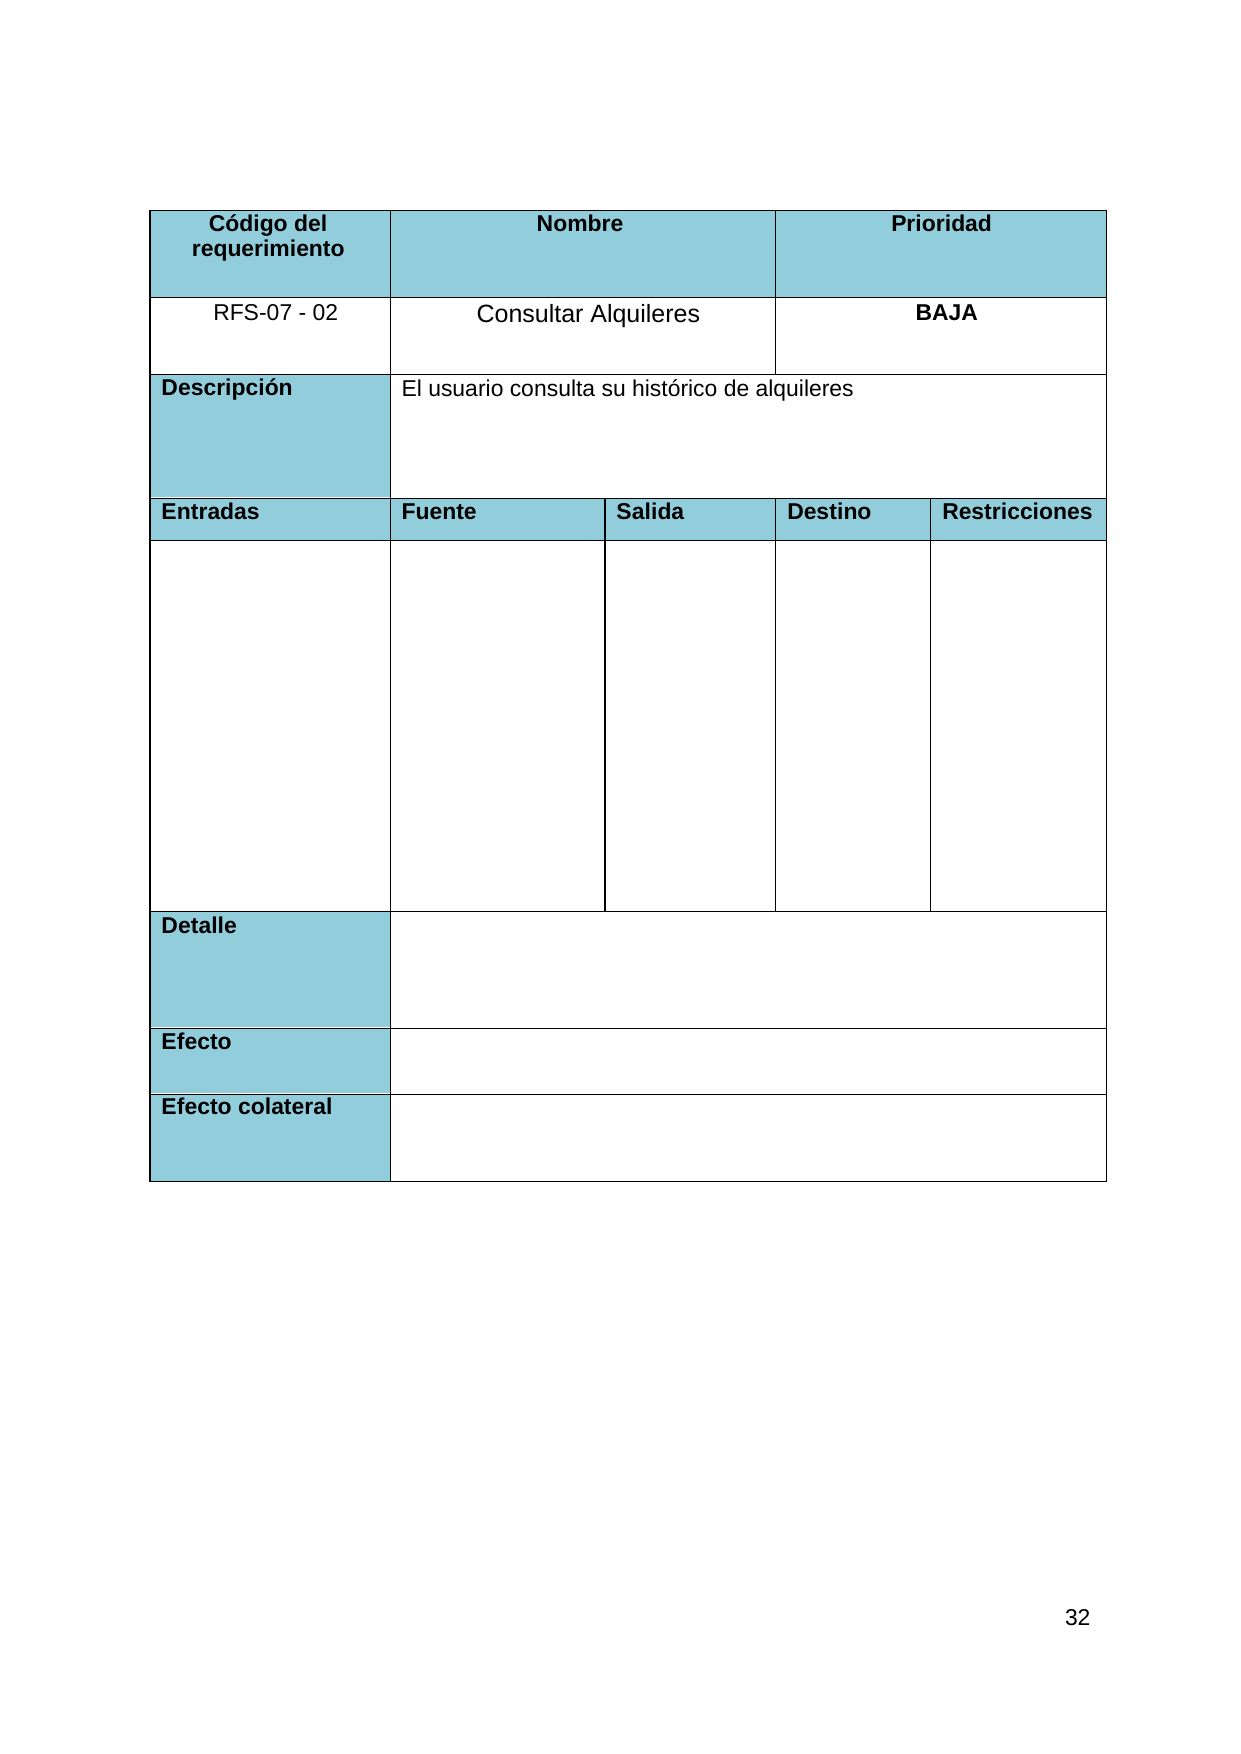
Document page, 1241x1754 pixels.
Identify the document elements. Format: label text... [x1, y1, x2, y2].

table_cell Efecto [151, 1029, 390, 1093]
table_cell Detalle [151, 912, 390, 1027]
table_cell [391, 541, 604, 911]
table_cell Entradas [151, 499, 390, 540]
table_cell El usuario consulta su histórico de alquileres [391, 375, 1106, 497]
table_cell [606, 541, 775, 911]
table_cell RFS-07 - 02 [151, 298, 390, 374]
table_header Nombre [391, 211, 775, 297]
table_cell Descripción [151, 375, 390, 497]
table_cell Consultar Alquileres [391, 298, 775, 374]
table_cell Restricciones [931, 499, 1106, 540]
table_cell [391, 912, 1106, 1027]
table_cell Fuente [391, 499, 604, 540]
table_cell [931, 541, 1106, 911]
table_header Código del requerimiento [151, 211, 390, 297]
table_cell BAJA [776, 298, 1106, 374]
table_cell [151, 541, 390, 911]
table_cell Salida [606, 499, 775, 540]
table_cell Efecto colateral [151, 1095, 390, 1181]
table_cell [391, 1029, 1106, 1093]
table_header Prioridad [776, 211, 1106, 297]
table_cell Destino [776, 499, 930, 540]
table_cell [391, 1095, 1106, 1181]
table_cell [776, 541, 930, 911]
